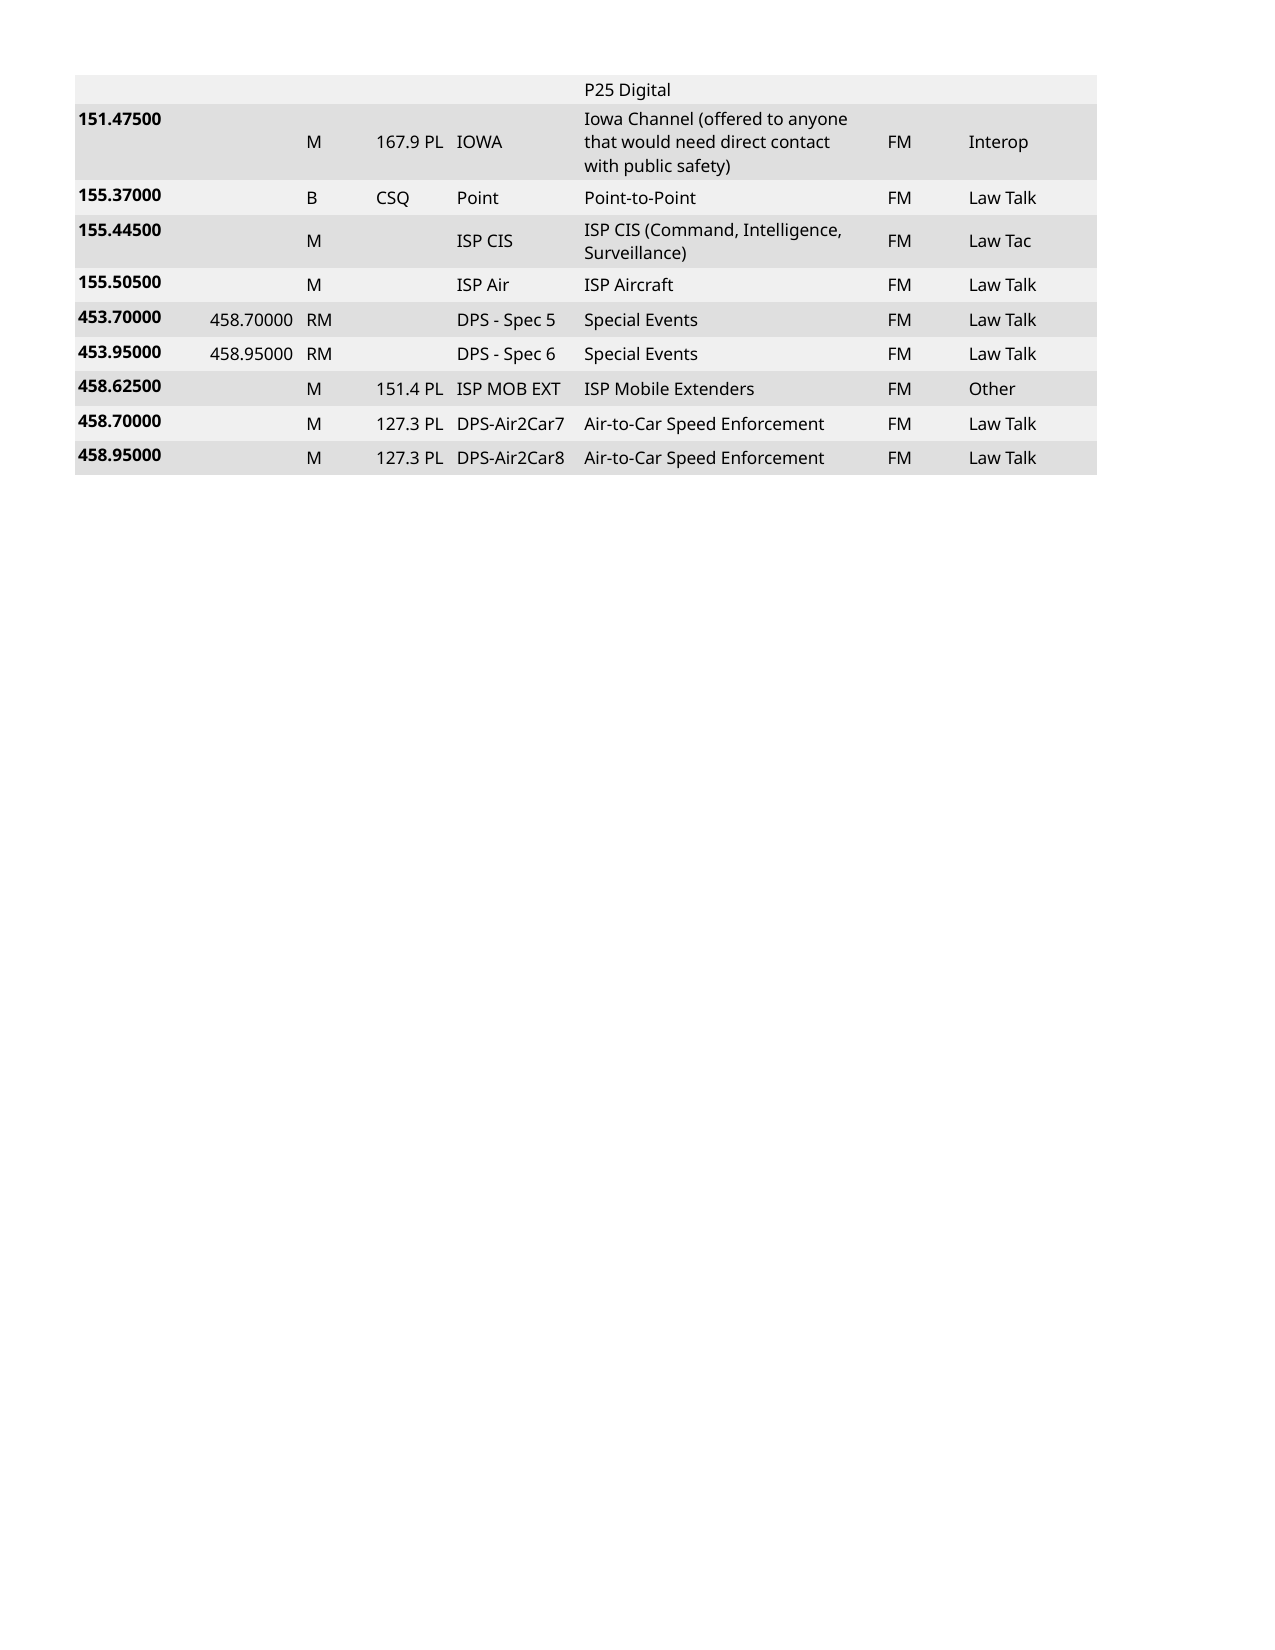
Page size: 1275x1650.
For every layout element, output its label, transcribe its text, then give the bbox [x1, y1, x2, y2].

table_cell M [303, 406, 373, 441]
table_cell 151.4 PL [373, 371, 454, 406]
table_cell IOWA [454, 104, 581, 180]
table_cell 127.3 PL [373, 406, 454, 441]
table_cell Iowa Channel (offered to anyone that would need direct contact with public safety) [581, 104, 884, 180]
table_cell FM [884, 215, 966, 268]
table_cell DPS-Air2Car8 [454, 441, 581, 475]
table_cell Interop [966, 104, 1097, 180]
table_cell [207, 371, 303, 406]
table_cell [373, 75, 454, 104]
table_cell 458.70000 [75, 406, 207, 441]
table_cell - P25 Digital [581, 75, 884, 104]
table_cell Law Talk [966, 337, 1097, 371]
table_cell [373, 337, 454, 371]
table_cell FM [884, 180, 966, 215]
table_cell [207, 75, 303, 104]
table_cell M [303, 371, 373, 406]
table_cell B [303, 180, 373, 215]
table_cell ISP MOB EXT [454, 371, 581, 406]
table_cell [207, 180, 303, 215]
table_cell 155.50500 [75, 268, 207, 302]
table_cell Other [966, 371, 1097, 406]
table_cell FM [884, 371, 966, 406]
table_cell 458.62500 [75, 371, 207, 406]
table_cell FM [884, 441, 966, 475]
table_cell 458.95000 [207, 337, 303, 371]
table_cell ISP Aircraft [581, 268, 884, 302]
table_cell Law Talk [966, 441, 1097, 475]
table_cell Special Events [581, 302, 884, 337]
table_cell RM [303, 337, 373, 371]
table_cell 155.37000 [75, 180, 207, 215]
table_cell DPS-Air2Car7 [454, 406, 581, 441]
table_cell Air-to-Car Speed Enforcement [581, 441, 884, 475]
table_cell FM [884, 302, 966, 337]
table_cell Law Talk [966, 406, 1097, 441]
table_cell [884, 75, 966, 104]
table_cell 453.70000 [75, 302, 207, 337]
table_cell [207, 104, 303, 180]
table_cell FM [884, 337, 966, 371]
table_cell [207, 268, 303, 302]
table_cell 458.95000 [75, 441, 207, 475]
table_cell 453.95000 [75, 337, 207, 371]
table_cell FM [884, 268, 966, 302]
table_cell [373, 215, 454, 268]
table_cell [207, 441, 303, 475]
table_cell Point-to-Point [581, 180, 884, 215]
table_cell [454, 75, 581, 104]
table_cell 127.3 PL [373, 441, 454, 475]
table_cell [303, 75, 373, 104]
table_cell 458.70000 [207, 302, 303, 337]
table_cell [207, 406, 303, 441]
table_cell ISP Air [454, 268, 581, 302]
table_cell CSQ [373, 180, 454, 215]
table_cell 167.9 PL [373, 104, 454, 180]
table_cell FM [884, 406, 966, 441]
table_cell [207, 215, 303, 268]
table_cell ISP Mobile Extenders [581, 371, 884, 406]
table_cell ISP CIS (Command, Intelligence, Surveillance) [581, 215, 884, 268]
table_cell M [303, 268, 373, 302]
table_cell M [303, 215, 373, 268]
table_cell RM [303, 302, 373, 337]
table_cell Air-to-Car Speed Enforcement [581, 406, 884, 441]
table_cell DPS - Spec 5 [454, 302, 581, 337]
table_cell ISP CIS [454, 215, 581, 268]
table_cell [373, 302, 454, 337]
table_cell DPS - Spec 6 [454, 337, 581, 371]
table_cell Point [454, 180, 581, 215]
table_cell Law Talk [966, 268, 1097, 302]
table_cell [75, 75, 207, 104]
table_cell [373, 268, 454, 302]
table_cell M [303, 441, 373, 475]
table_cell Special Events [581, 337, 884, 371]
table_cell 151.47500 [75, 104, 207, 180]
table_cell 155.44500 [75, 215, 207, 268]
table_cell Law Tac [966, 215, 1097, 268]
table_cell Law Talk [966, 180, 1097, 215]
table_cell M [303, 104, 373, 180]
table_cell [966, 75, 1097, 104]
table_cell FM [884, 104, 966, 180]
table_cell Law Talk [966, 302, 1097, 337]
